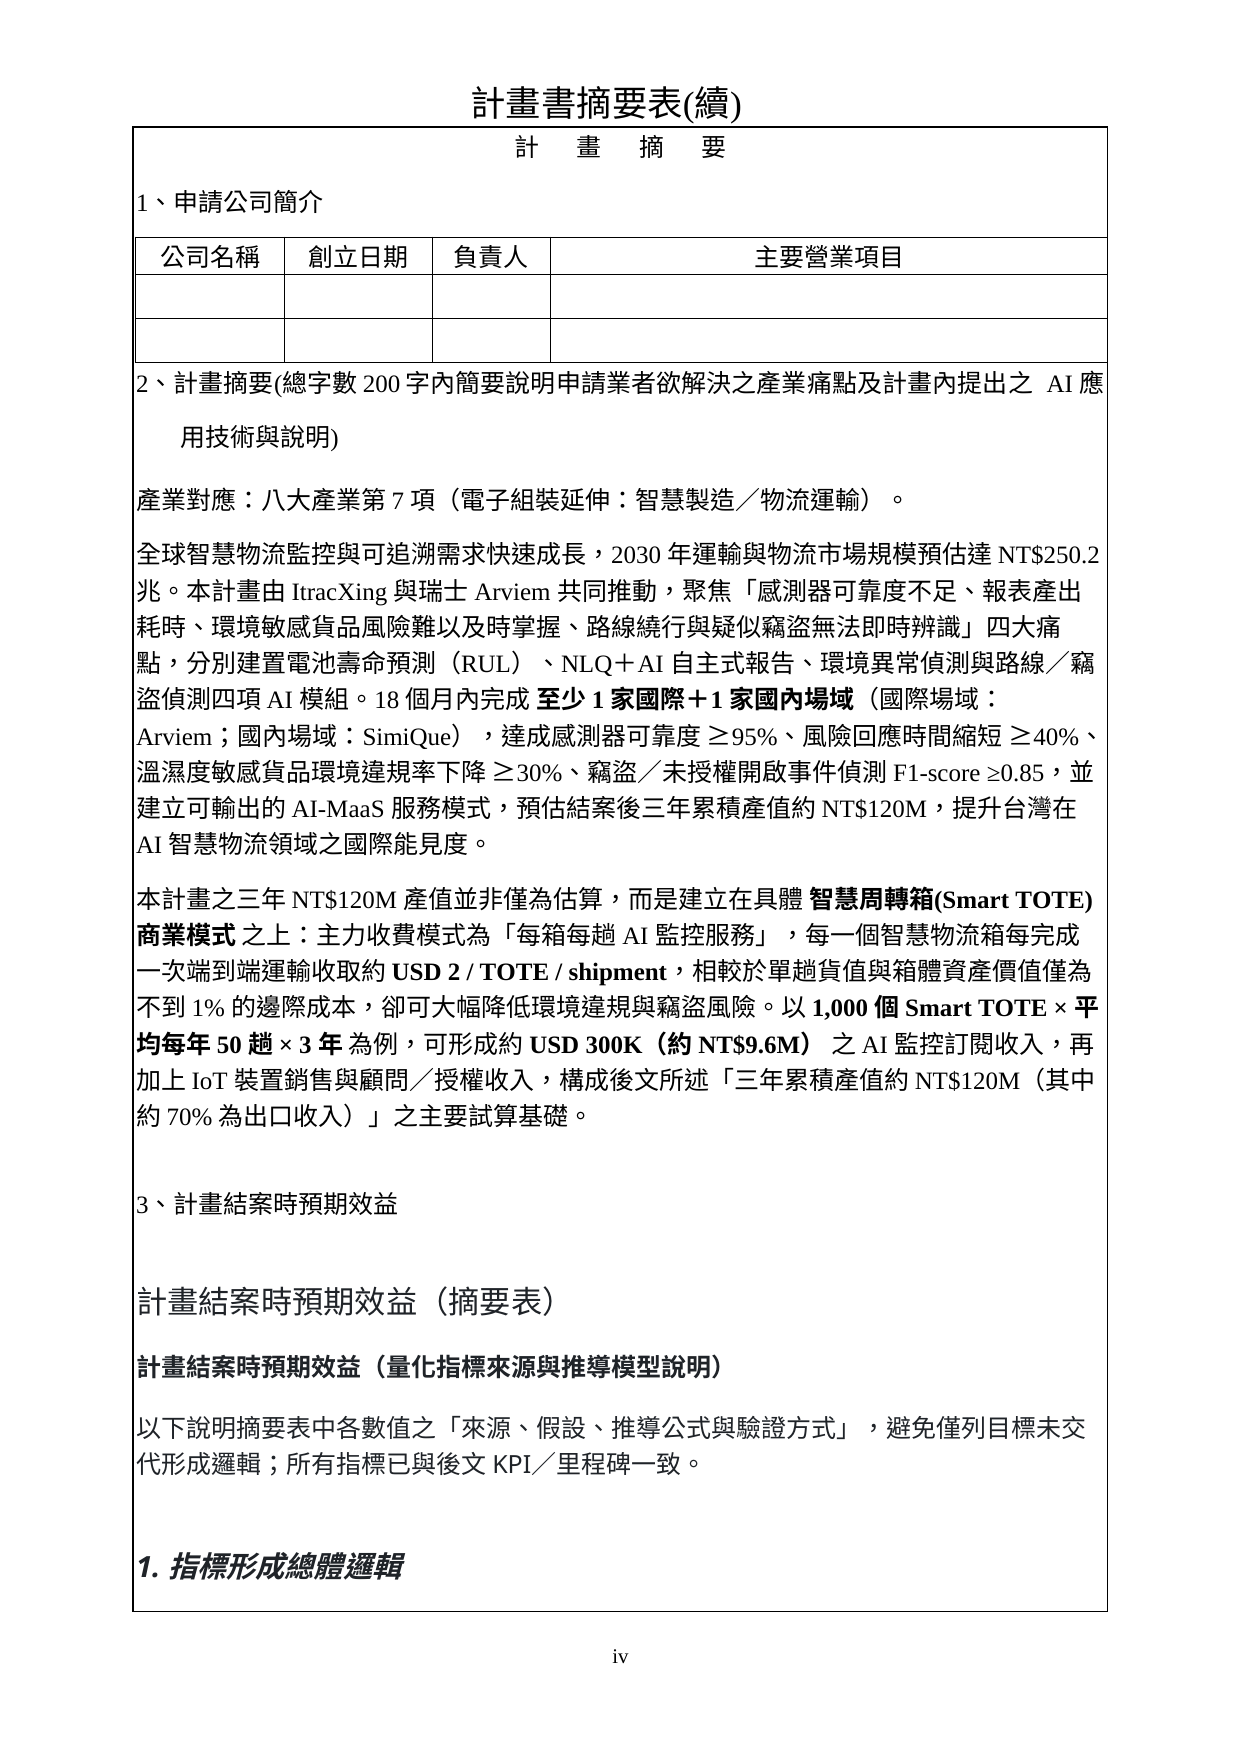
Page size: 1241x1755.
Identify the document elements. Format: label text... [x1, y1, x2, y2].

table_cell [136, 319, 284, 362]
table_cell [285, 319, 432, 362]
table_header 主要營業項目 [551, 238, 1107, 274]
text 計畫書摘要表(續) [133, 75, 1107, 126]
table_cell [433, 319, 550, 362]
table_cell [433, 275, 550, 318]
table_cell [551, 319, 1107, 362]
table_header 計 畫 摘 要 申請公司簡介 計畫摘要(總字數200字內簡要說明申請業者欲解決之產業痛點及計畫內提出之 AI 應用技術與說明) 產業對應：八大產業第 7 項（電子組裝延伸：智慧製造／物流運輸）。 全球智慧物流監控與可追溯需求快速成長，2030 年運輸與物流市場規模預估達 NT$250.2 兆。本計畫由 ItracXing 與瑞士 Arviem 共同推動，聚焦「感測器可靠度不足、報表產出耗時、環境敏感貨品風險難以及時掌握、路線繞行與疑似竊盜無法即時辨識」四大痛點，分別建置電池壽命預測（RUL）、NLQ＋AI 自主式報告、環境異常偵測與路線／竊盜偵測四項 AI 模組。18 個月內完成 至少 1 家國際＋1 家國內場域（國際場域：Arviem；國內場域：SimiQue），達成感測器可靠度 ≥95%、風險回應時間縮短 ≥40%、溫濕度敏感貨品環境違規率下降 ≥30%、竊盜／未授權開啟事件偵測 F1-score ≥0.85，並建立可輸出的 AI-MaaS 服務模式，預估結案後三年累積產值約 NT$120M，提升台灣在 AI 智慧物流領域之國際能見度。 本計畫之三年 NT$120M 產值並非僅為估算，而是建立在具體 智慧周轉箱(Smart TOTE) 商業模式 之上：主力收費模式為「每箱每趟 AI 監控服務」，每一個智慧物流箱每完成一次端到端運輸收取約 USD 2 / TOTE / shipment，相較於單趟貨值與箱體資產價值僅為不到 1% 的邊際成本，卻可大幅降低環境違規與竊盜風險。以 1,000 個 Smart TOTE × 平均每年 50 趟 × 3 年 為例，可形成約 USD 300K（約 NT$9.6M） 之 AI 監控訂閱收入，再加上 IoT 裝置銷售與顧問／授權收入，構成後文所述「三年累積產值約 NT$120M（其中約 70% 為出口收入）」之主要試算基礎。 計畫結案時預期效益 計畫結案時預期效益（摘要表） 計畫結案時預期效益（量化指標來源與推導模型說明） 以下說明摘要表中各數值之「來源、假設、推導公式與驗證方式」，避免僅列目標未交代形成邏輯；所有指標已與後文 KPI／里程碑一致。 1. 指標形成總體邏輯 先盤點 2024–2025 內部與合作場域（Arviem）歷史資料：感測器運作天數、離線事件、溫濕度違規紀錄、GPS 軌跡、人工報告平均工時、異常事件回應時間。 建立 Baseline（現況）→ 對應可改進機制（模型或流程）→ 估算改進幅度（文獻量級＋內部測試）→ 設定「保守可達」目標。 改進幅度參考三來源： 內部小型試驗（Prototype / PoC） 國際公開研究/產業報告之常見可達區間（僅量級，不引用原文） 預期採用流程自動化替代人工的工時節省範圍（一般 40–70%） 2. 量化指標推導表 3. 核心模型/估算方法簡述 電池壽命預測（RUL）：時序深度學習 (LSTM/TFT) 搭配生存分析。 異常偵測：統計門檻 + 變化點 (CUSUM/BOCPD) + 事件對齊（箱門/路段）。 路線偏離/ETA：GPS 時序編碼結合路網與運輸行為特徵；ETA 誤差改善→路線調度→無效里程下降。 NLQ：語意層 (Domain Ontology) + NL-to-SQL 規則約束 + 澄清回合（拒答策略降低 hallucination）。 成本/產值：自底向上 (客戶數 × ASP × 裝置數) 與自頂向下 (渠道客戶滲透率) 雙向交叉驗證。 ESG：路線最佳化與預測性維護（避免離線重派）→ 無效運輸減少；採公開排放係數估算 CO₂。 4. 驗證與查核配套 每季模型性能報告（電池壽命預測、異常、路線）。 事件與里程日誌可追溯（原始資料＋處置紀錄）。 NLQ 查詢審計：語意轉換、SQL、結果快照留存 ≥12 個月。 財務與產值：客戶合約/發票/部署清單交叉稽核。 ESG：行駛里程、預警介入紀錄、裝置節電（採樣頻率變動）集中報表。 5. 合作文件與附件說明（國際＋國內場域） 為強化本計畫在「國際合作」、「國內示範場域」與「自主研發在台」之查核可近性，本案已備妥下列合作文件並於申請時一併檢附： 國際合作／場域驗證證明： Memorandum of Understanding (MOU) & Letter of Intent (LOI) between ItracXing Technology Co., Ltd. and Arviem AG（附件：MOU_Arviem.pdf）。 明定本計畫係依經濟部「A+企業創新研發淬鍊計畫—AI應用躍昇計畫」提出，Arviem 提供全球運輸路線與真實物流案例作為「國際示範場域」，並承諾以 USD 10,000 支應提案準備與可行性研究，同時授權專案期間模型訓練與驗證所需之資料使用權。 前景智財（Foreground IP）明確約定由 ItracXing 單獨持有，且研發工作主要在台灣進行，以符合本計畫「技術自主性與在地研發」之補助原則。 國內示範場域證明： 合作備忘錄 (MOU) － AI 智慧供應鏈監控系統場域驗證合作（附件：MOU_Simique.pdf），由 ItracXing 與預定之國內合作夥伴（如：新邁高國際信息有限公司等）簽署。 文件中明定乙方提供實際倉儲／車隊／轉運中心作為「國內示範場域」，並配合提供必要之去識別化營運數據與場域資源，以完成本計畫「至少 1 家國際＋1 家國內場域驗證」KPI。 同步規範數據權利與保密義務，並重申本計畫期間所開發 AI 模型、演算法與軟體著作權歸 ItracXing 所有，避免日後在智財歸屬上產生爭議。 上述合作文件一方面做為本計畫 KPI 與查核點（如場域驗證、國際合作、三年產值與國際收入占比等）之佐證來源，另一方面也具體回應對「國際合作是否具體落地」、「國內示範場域是否已明確到位」、「智財與資料權利是否清楚界定」等潛在疑慮，以提高計畫整體可行性與執行信心。 6. 風險緩衝 所有目標採「保守可達」：若任一模型在中期 (M9–M10) 評估低於預期（例如 F1-score <0.83），啟動備援策略（特徵增強 / 閾值調教 / 模型混合）確保結案前達標；商業指標以 LOI/POC 滾動更新，未達時加速第二渠道拓拓展。 內容可公開，無涉商業機密公式細節。 關鍵字(至少列出三項) 供應鏈AI監控、可解釋AI、多智能體、IoT自適應採樣、智慧製造、電子組裝、物流運輸、智慧物流、八大產業第7項 [134, 128, 1107, 1611]
table_cell [136, 275, 284, 318]
table_cell [551, 275, 1107, 318]
table_header 創立日期 [285, 238, 432, 274]
table_cell [285, 275, 432, 318]
table_header 負責人 [433, 238, 550, 274]
table_header 公司名稱 [136, 238, 284, 274]
